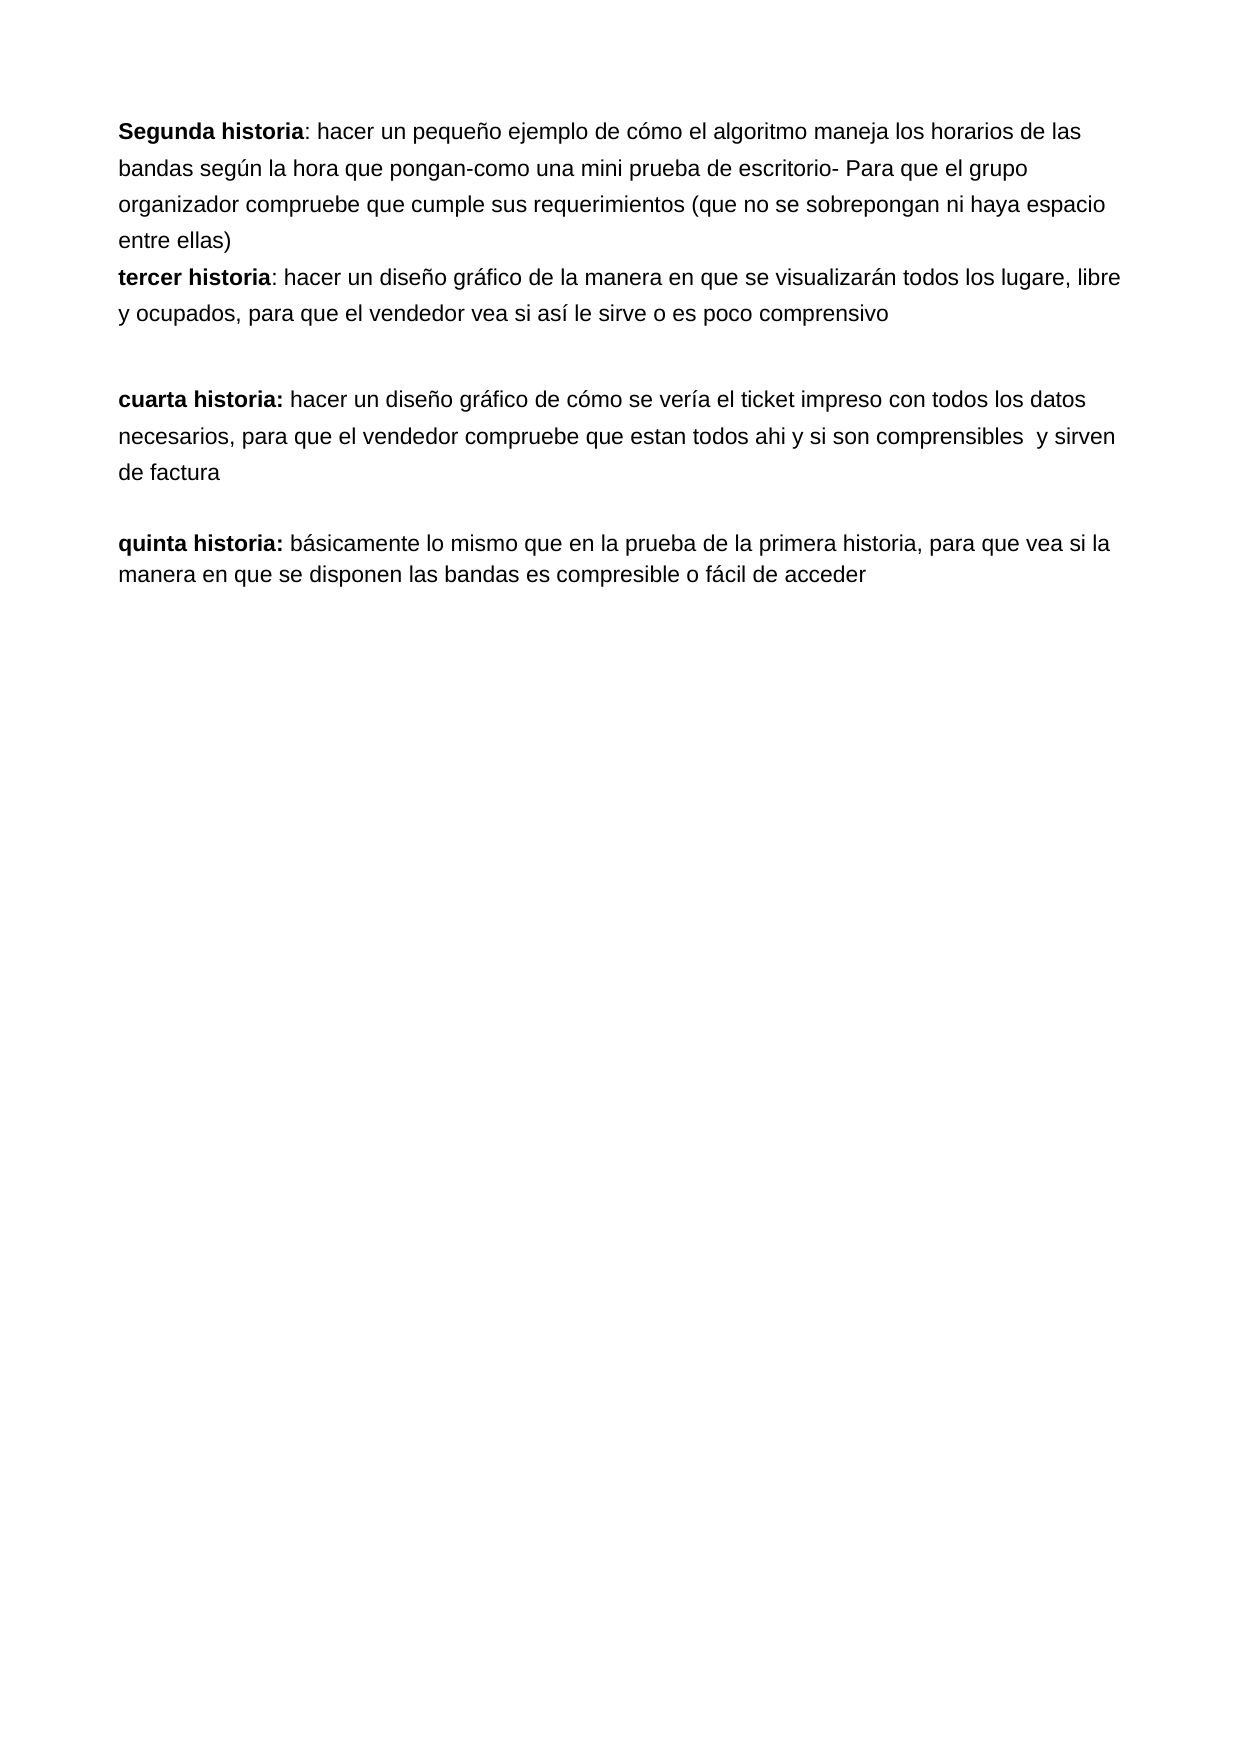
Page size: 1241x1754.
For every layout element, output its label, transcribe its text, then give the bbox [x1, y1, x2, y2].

text Segunda historia: hacer un pequeño ejemplo de cómo el algoritmo maneja los horarios de las bandas según la hora que pongan-como una mini prueba de escritorio- Para que el grupo organizador compruebe que cumple sus requerimientos (que no se sobrepongan ni haya espacio entre ellas) [118, 118, 1122, 253]
text quinta historia: básicamente lo mismo que en la prueba de la primera historia, para que vea si la manera en que se disponen las bandas es compresible o fácil de acceder [118, 495, 1122, 587]
text cuarta historia: hacer un diseño gráfico de cómo se vería el ticket impreso con todos los datos necesarios, para que el vendedor compruebe que estan todos ahi y si son comprensibles y sirven de factura [118, 384, 1122, 485]
text tercer historia: hacer un diseño gráfico de la manera en que se visualizarán todos los lugare, libre y ocupados, para que el vendedor vea si así le sirve o es poco comprensivo [118, 263, 1122, 326]
